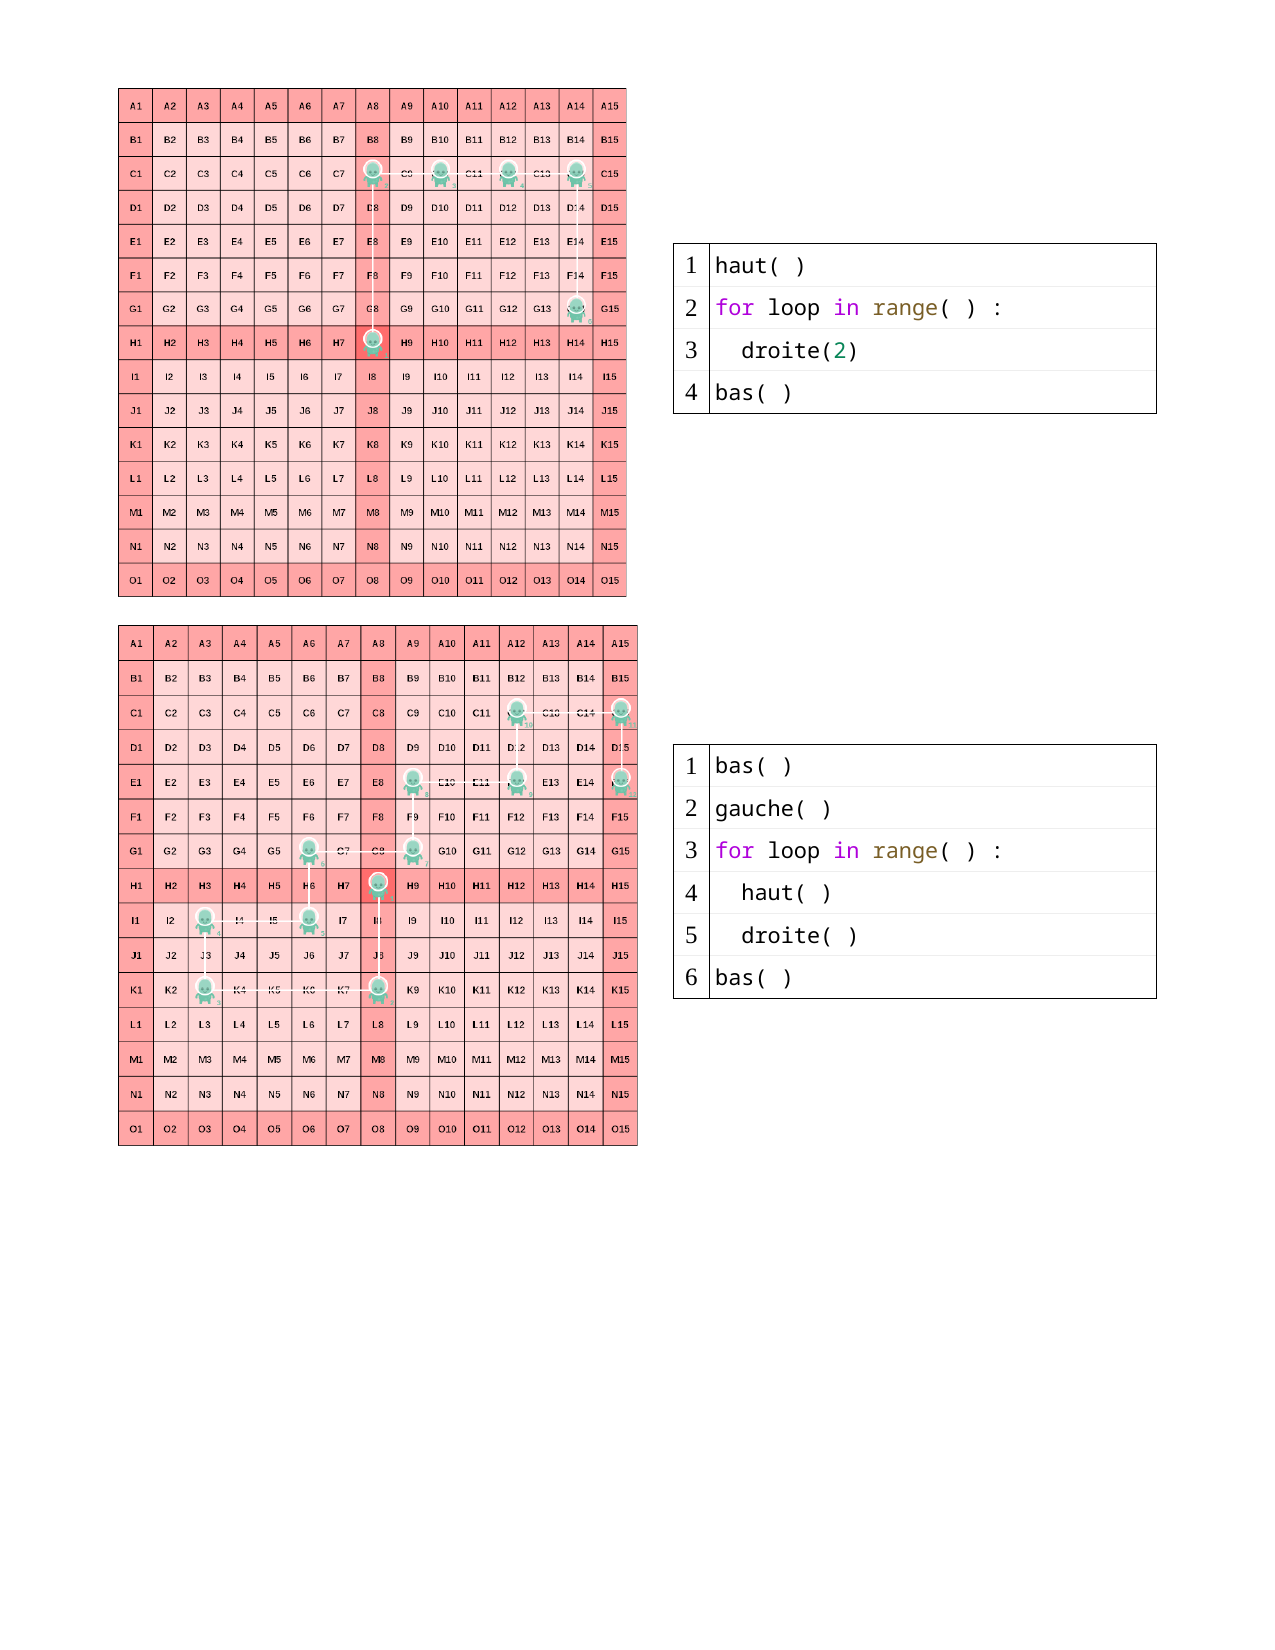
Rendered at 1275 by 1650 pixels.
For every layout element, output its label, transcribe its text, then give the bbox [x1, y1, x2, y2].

table_cell bas( ) [710, 371, 1156, 412]
table_cell [673, 999, 1157, 1174]
table_cell [673, 414, 1157, 626]
table_cell haut( ) [710, 872, 1156, 913]
table_cell 2 [674, 287, 709, 328]
table_header 1 [674, 745, 709, 786]
table_cell 5 [674, 914, 709, 955]
table_cell [118, 1146, 638, 1174]
table_cell droite( ) [710, 914, 1156, 955]
table_cell 3 [674, 829, 709, 871]
table_cell [673, 89, 1157, 243]
table_header haut( ) [710, 244, 1156, 286]
table_cell bas( ) [710, 956, 1156, 997]
picture [118, 88, 627, 597]
table_cell [638, 89, 673, 626]
table_cell [673, 626, 1157, 744]
table_cell droite(2) [710, 329, 1156, 370]
table_cell 4 [674, 872, 709, 913]
table_cell 2 [674, 787, 709, 828]
table_cell gauche( ) [710, 787, 1156, 828]
table_cell 3 [674, 329, 709, 370]
table_header bas( ) [710, 745, 1156, 786]
table_cell for loop in range( ) : [710, 829, 1156, 871]
table_cell 4 [674, 371, 709, 412]
table_header 1 [674, 244, 709, 286]
picture [118, 625, 638, 1146]
table_cell 6 [674, 956, 709, 997]
table_cell for loop in range( ) : [710, 287, 1156, 328]
table_cell [638, 626, 673, 1174]
table_cell [118, 89, 638, 625]
